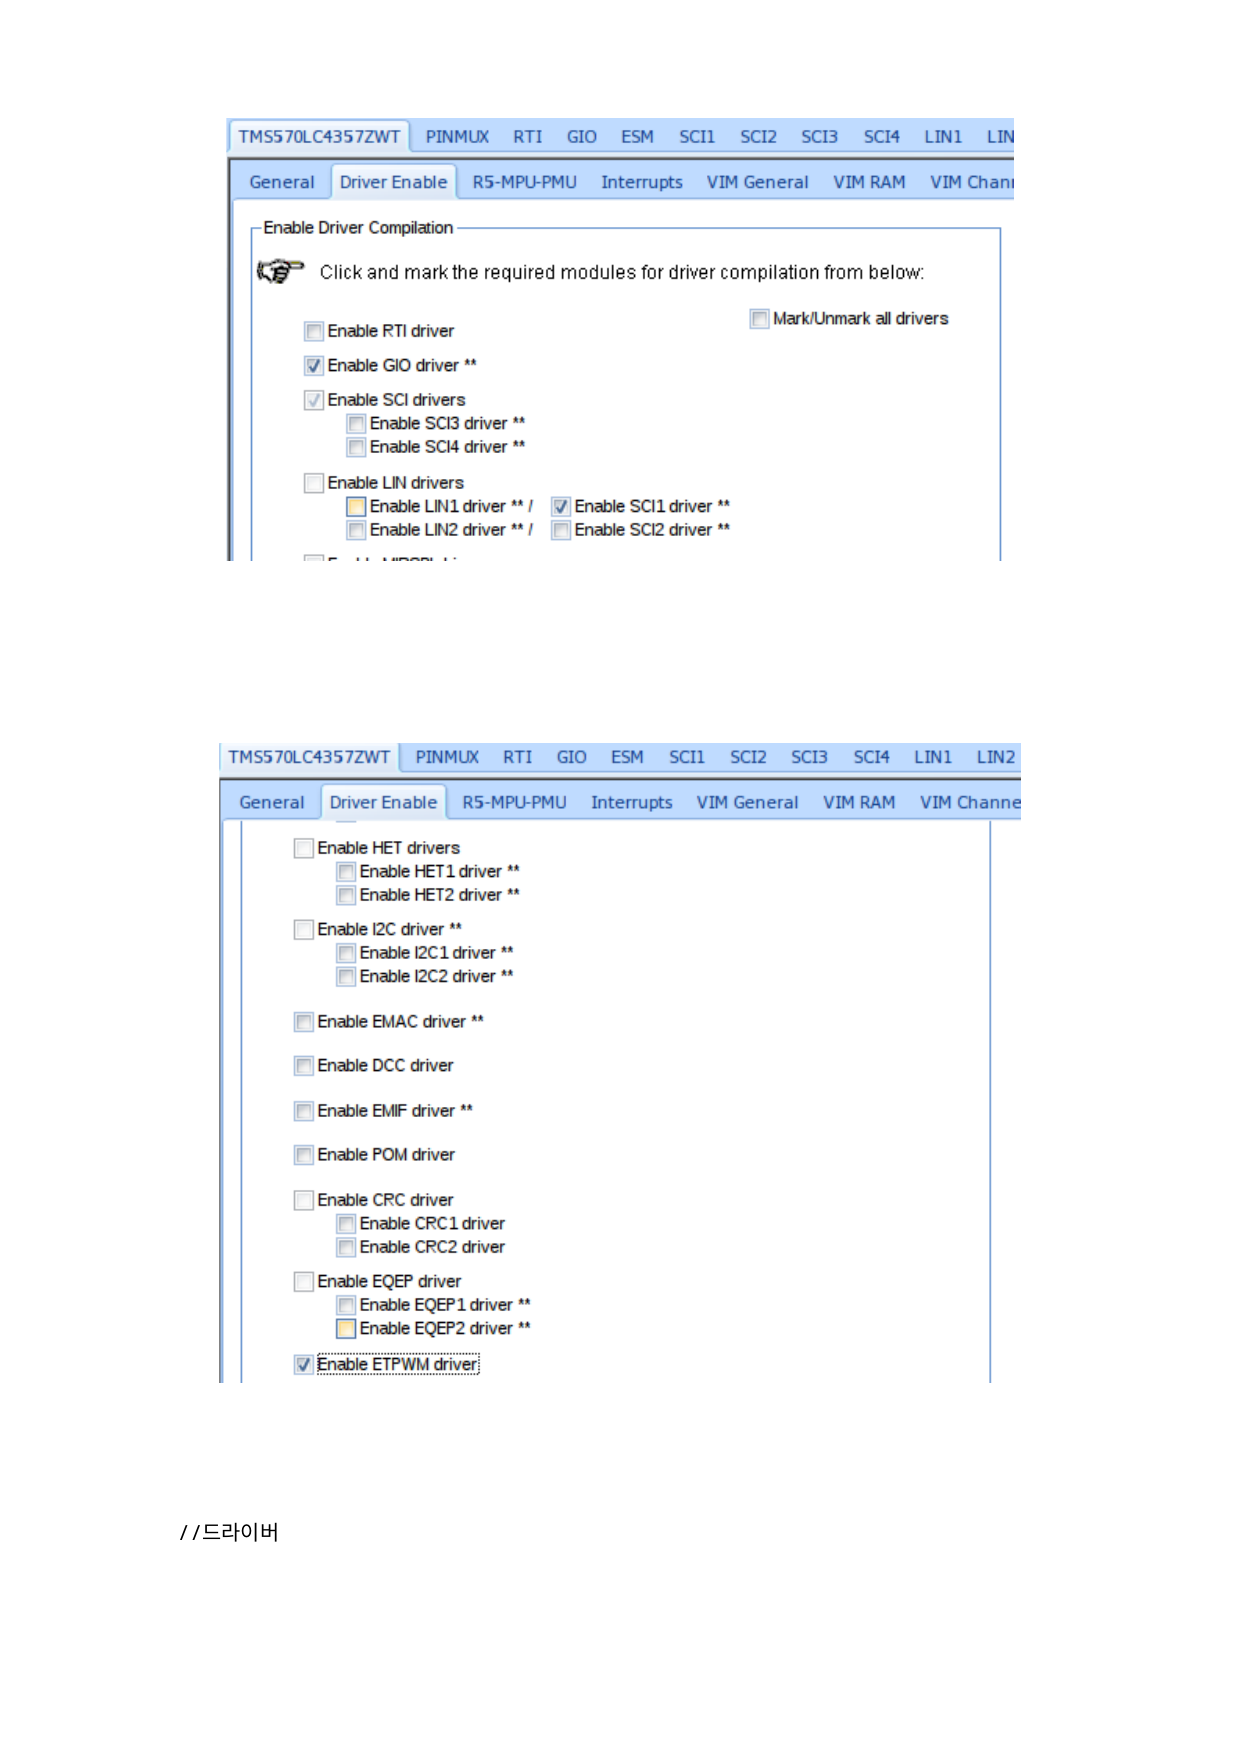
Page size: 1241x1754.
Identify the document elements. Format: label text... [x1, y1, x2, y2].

picture [226, 118, 1014, 561]
text //드라이버 [177, 1518, 1063, 1547]
picture [219, 743, 1021, 1383]
